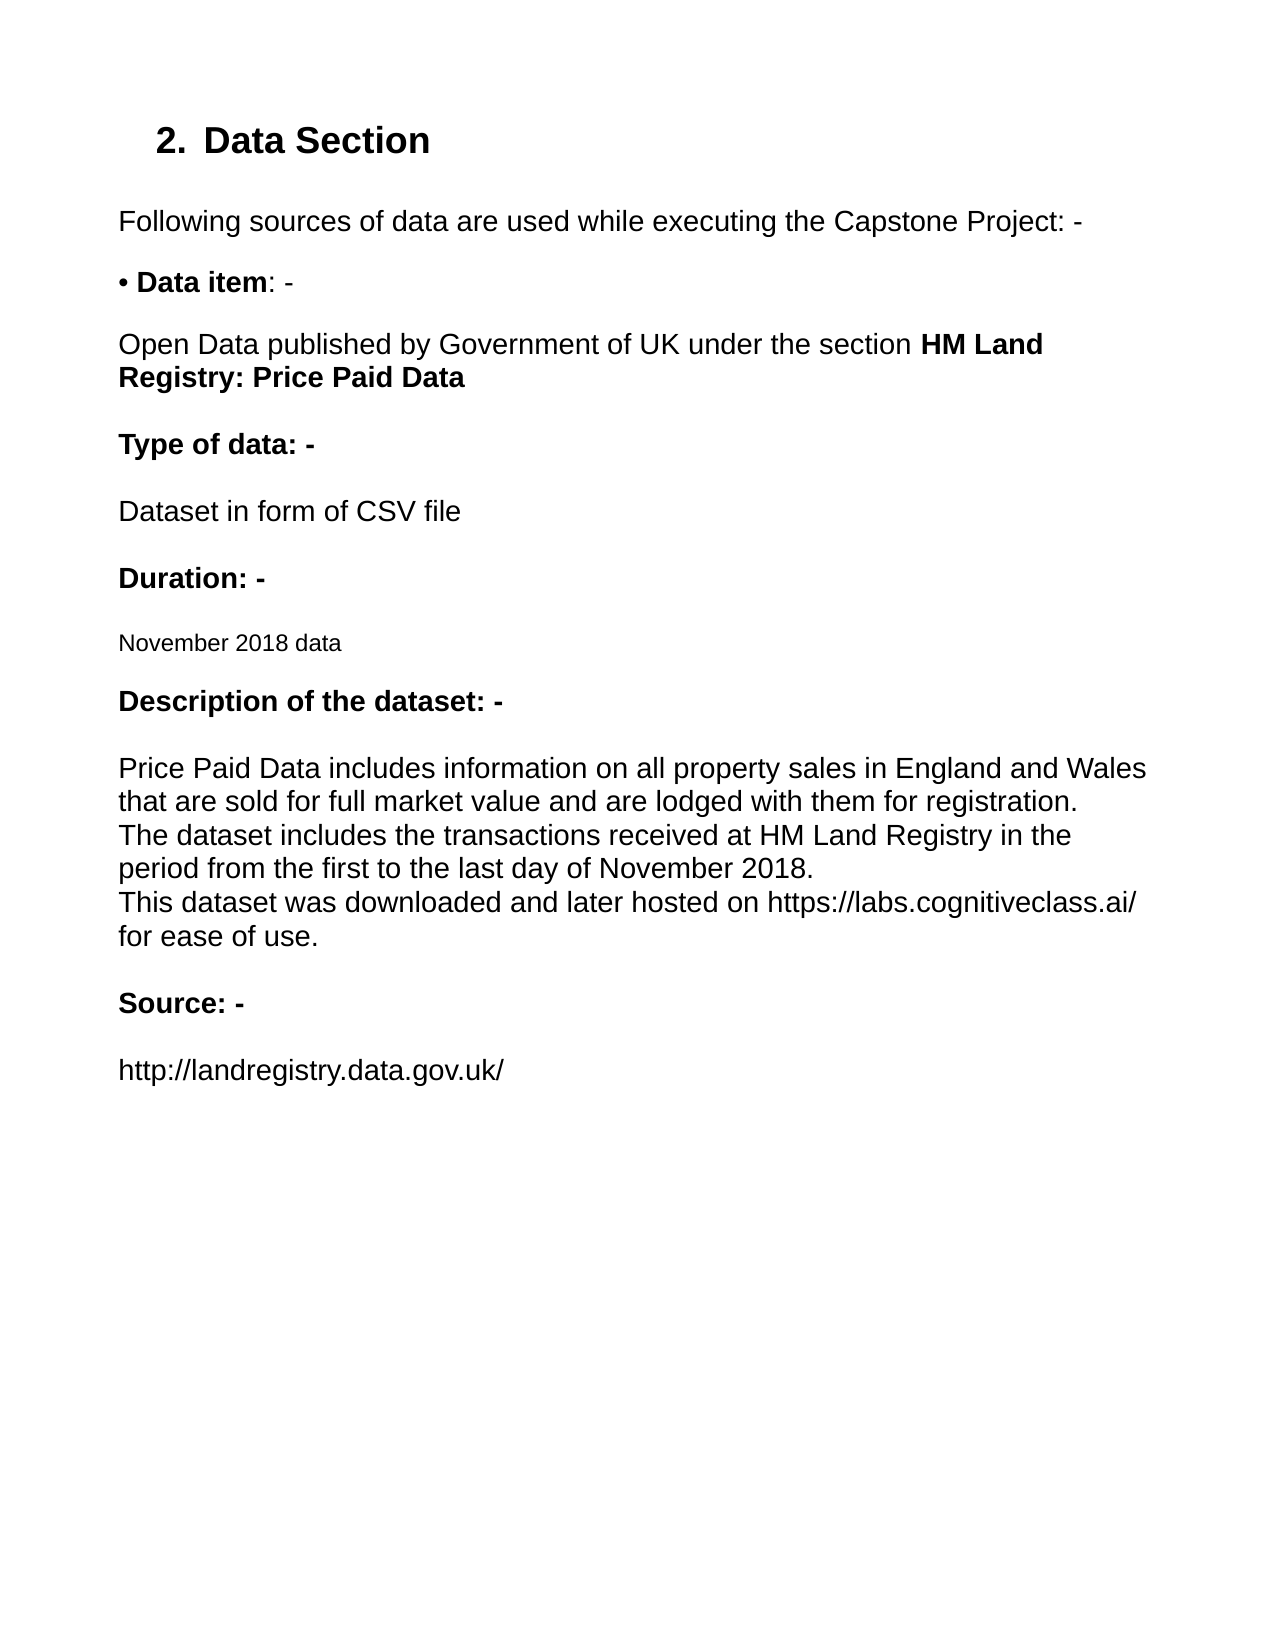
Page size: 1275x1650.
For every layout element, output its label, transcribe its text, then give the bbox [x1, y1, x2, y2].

text November 2018 data [118, 628, 1157, 656]
text Source: - [118, 986, 1157, 1019]
list Data Section [156, 118, 1157, 161]
text • Data item: - [118, 266, 1157, 299]
text Dataset in form of CSV file [118, 494, 1157, 528]
text Type of data: - [118, 427, 1157, 461]
text The dataset includes the transactions received at HM Land Registry in the period from the first to the last day of November 2018. [118, 818, 1157, 885]
text Following sources of data are used while executing the Capstone Project: - [118, 204, 1157, 238]
text This dataset was downloaded and later hosted on https://labs.cognitiveclass.ai/ for ease of use. [118, 885, 1157, 952]
text Open Data published by Government of UK under the section HM Land Registry: Price Paid Data [118, 327, 1157, 394]
text http://landregistry.data.gov.uk/ [118, 1053, 1157, 1086]
text Description of the dataset: - [118, 684, 1157, 717]
text Price Paid Data includes information on all property sales in England and Wales that are sold for full market value and are lodged with them for registration. [118, 751, 1157, 818]
text Duration: - [118, 561, 1157, 595]
